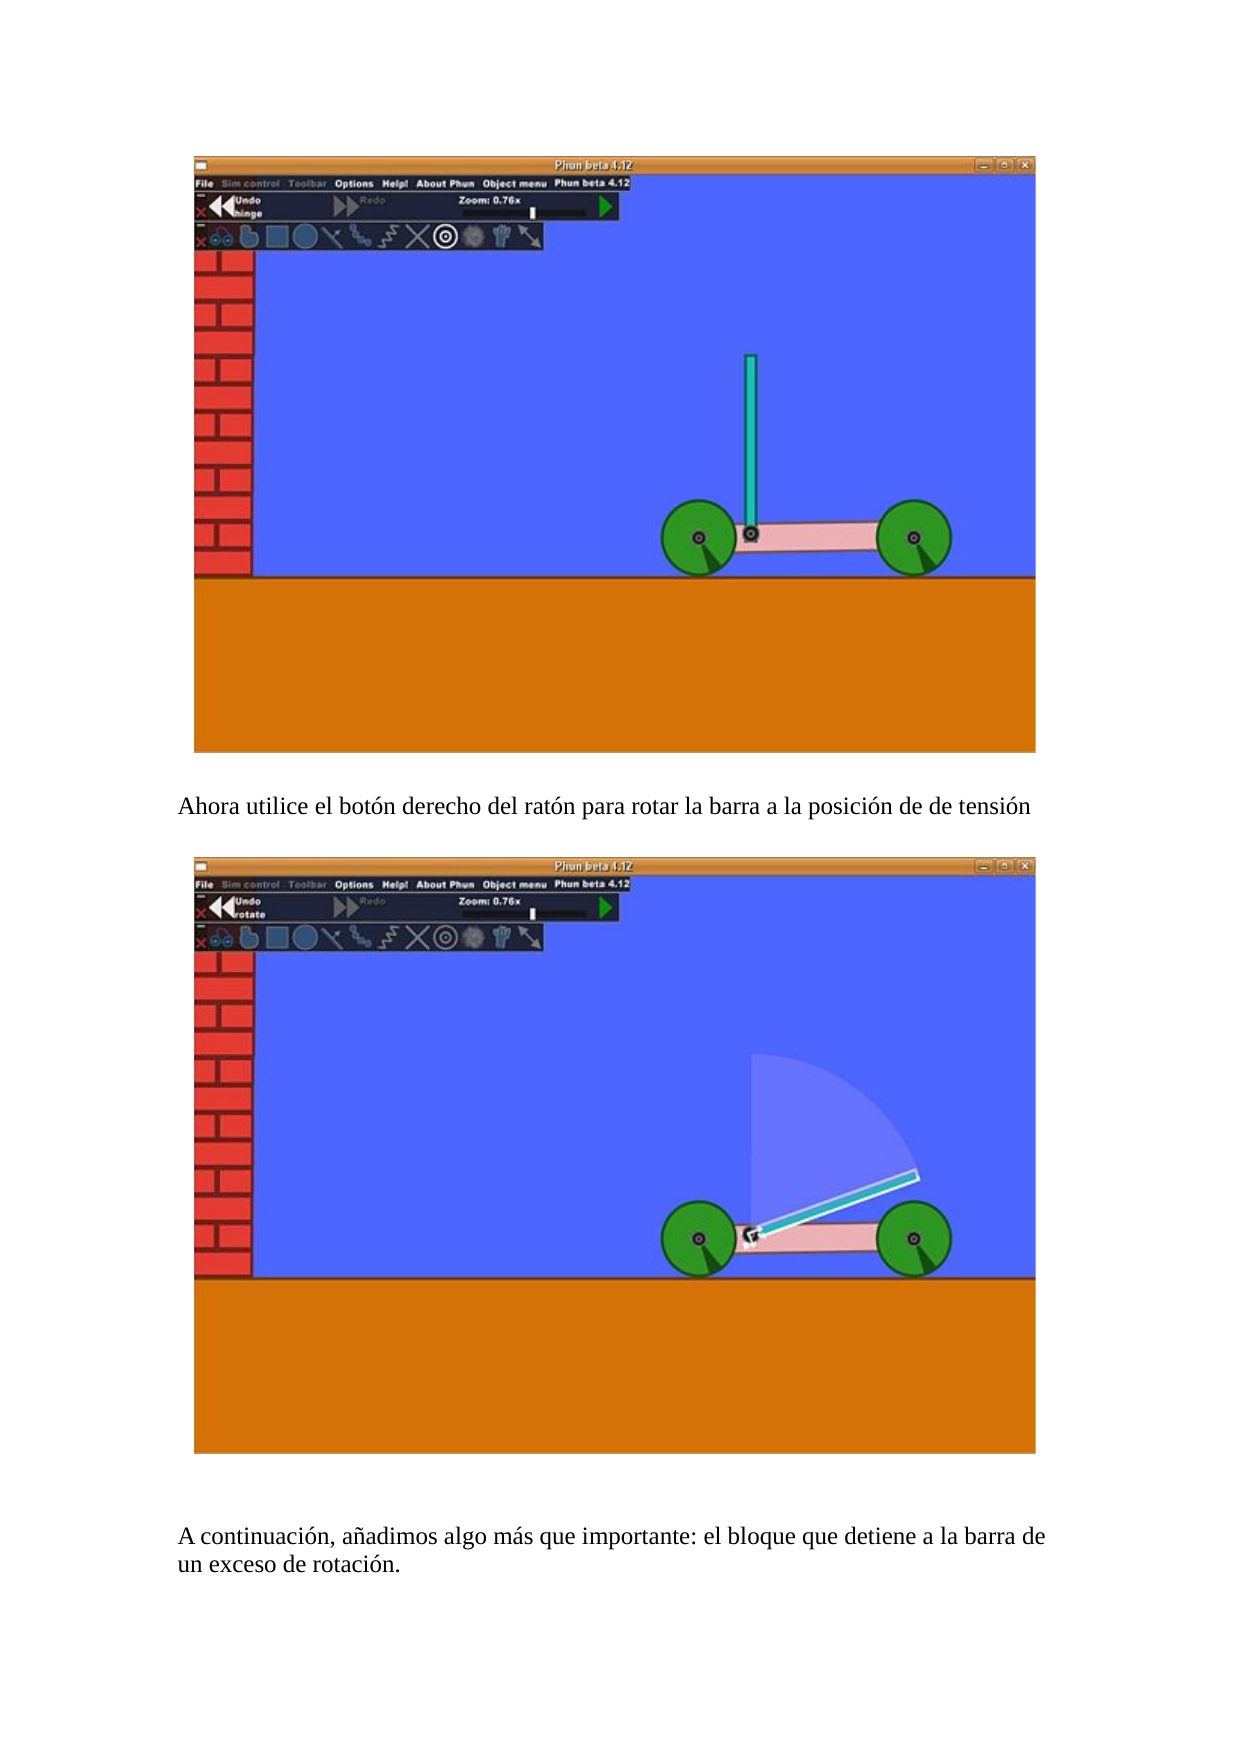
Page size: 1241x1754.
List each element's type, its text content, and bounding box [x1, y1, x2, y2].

picture [193, 156, 1036, 753]
text A continuación, añadimos algo más que importante: el bloque que detiene a la barra de un exceso de rotación. [177, 1492, 1063, 1578]
picture [193, 857, 1036, 1454]
text Ahora utilice el botón derecho del ratón para rotar la barra a la posición de de tensión [177, 791, 1063, 819]
